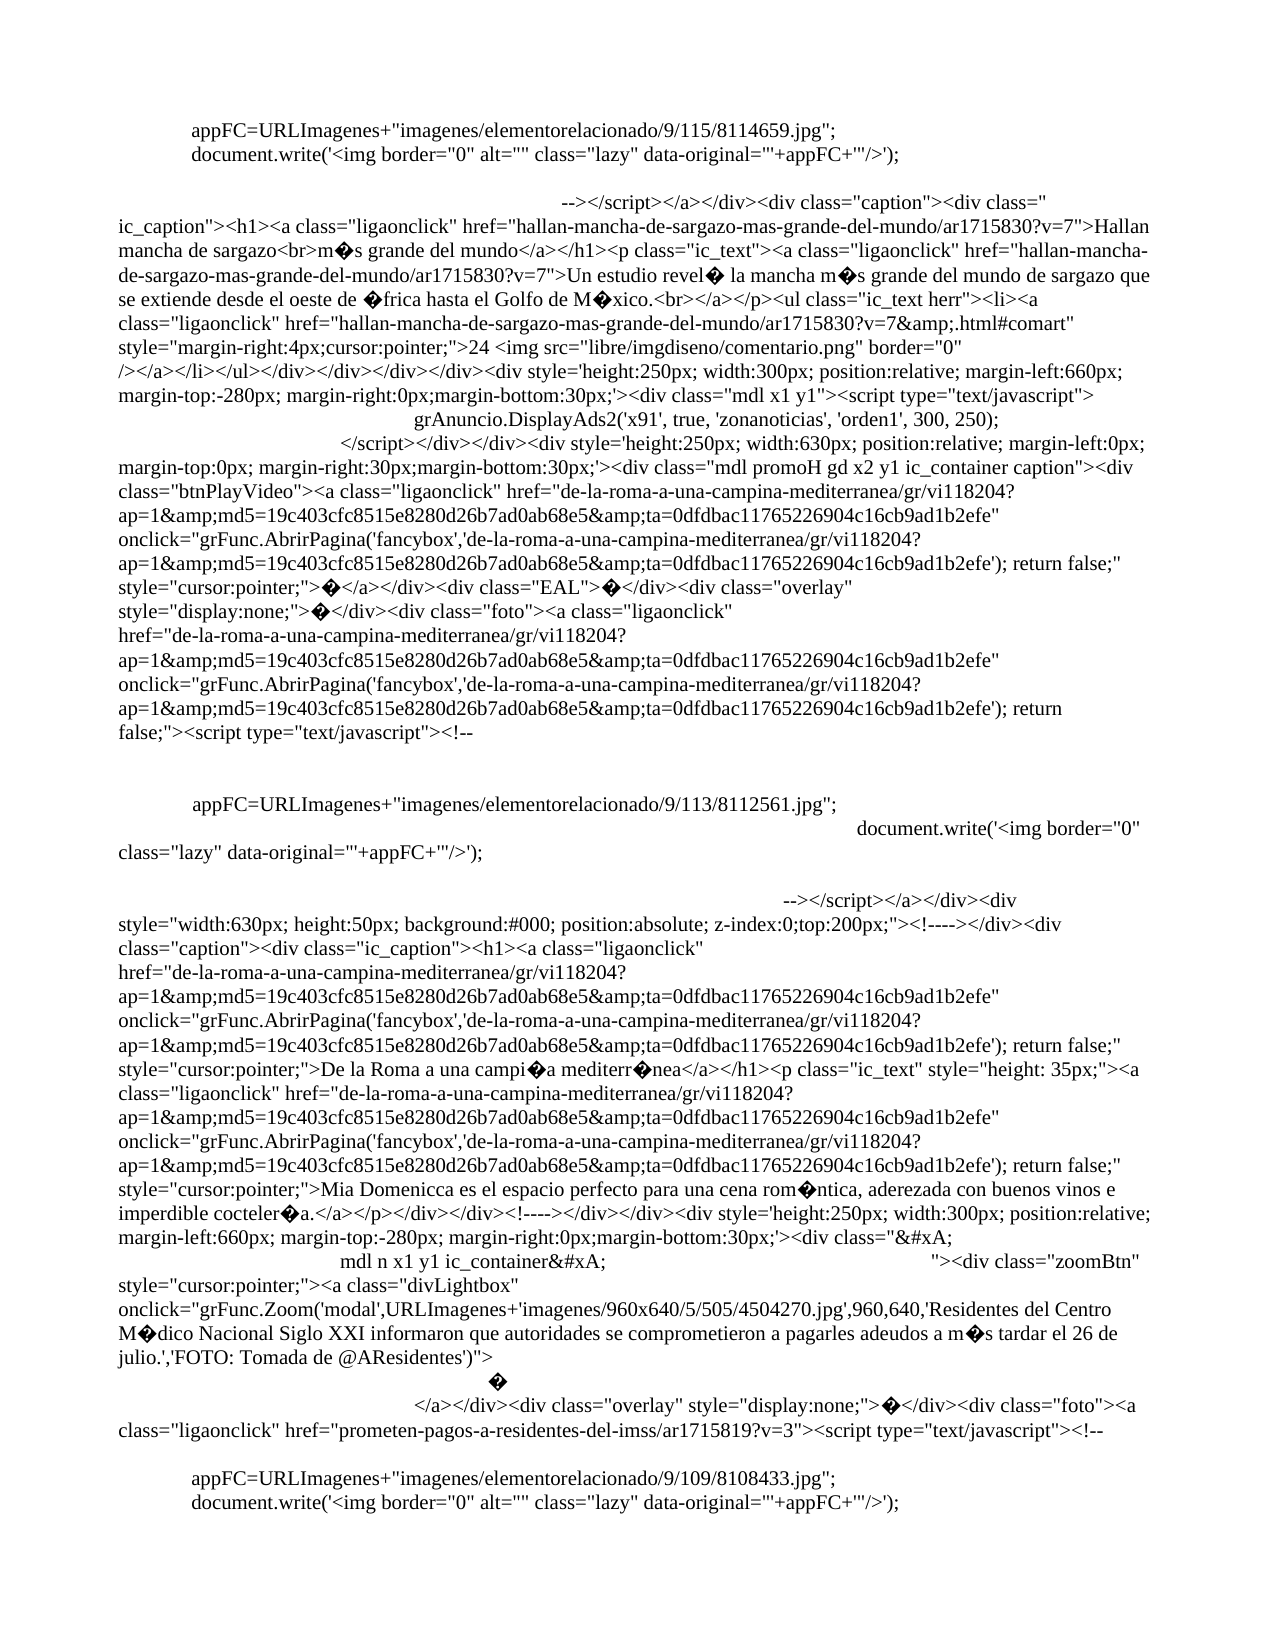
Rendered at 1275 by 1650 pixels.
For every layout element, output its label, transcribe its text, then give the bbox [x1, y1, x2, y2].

text --></script></a></div><div style="width:630px; height:50px; background:#000; position:absolute; z-index:0;top:200px;"><!----></div><div class="caption"><div class="ic_caption"><h1><a class="ligaonclick" href="de-la-roma-a-una-campina-mediterranea/gr/vi118204?ap=1&amp;md5=19c403cfc8515e8280d26b7ad0ab68e5&amp;ta=0dfdbac11765226904c16cb9ad1b2efe" onclick="grFunc.AbrirPagina('fancybox','de-la-roma-a-una-campina-mediterranea/gr/vi118204?ap=1&amp;md5=19c403cfc8515e8280d26b7ad0ab68e5&amp;ta=0dfdbac11765226904c16cb9ad1b2efe'); return false;" style="cursor:pointer;">De la Roma a una campi�a mediterr�nea</a></h1><p class="ic_text" style="height: 35px;"><a class="ligaonclick" href="de-la-roma-a-una-campina-mediterranea/gr/vi118204?ap=1&amp;md5=19c403cfc8515e8280d26b7ad0ab68e5&amp;ta=0dfdbac11765226904c16cb9ad1b2efe" onclick="grFunc.AbrirPagina('fancybox','de-la-roma-a-una-campina-mediterranea/gr/vi118204?ap=1&amp;md5=19c403cfc8515e8280d26b7ad0ab68e5&amp;ta=0dfdbac11765226904c16cb9ad1b2efe'); return false;" style="cursor:pointer;">Mia Domenicca es el espacio perfecto para una cena rom�ntica, aderezada con buenos vinos e imperdible cocteler�a.</a></p></div></div><!----></div></div><div style='height:250px; width:300px; position:relative; margin-left:660px; margin-top:-280px; margin-right:0px;margin-bottom:30px;'><div class="&#xA; mdl n x1 y1 ic_container&#xA; "><div class="zoomBtn" style="cursor:pointer;"><a class="divLightbox" onclick="grFunc.Zoom('modal',URLImagenes+'imagenes/960x640/5/505/4504270.jpg',960,640,'Residentes del Centro M�dico Nacional Siglo XXI informaron que autoridades se comprometieron a pagarles adeudos a m�s tardar el 26 de julio.','FOTO: Tomada de @AResidentes')"> [118, 888, 1157, 1369]
text document.write('<img border="0" alt="" class="lazy" data-original="'+appFC+'"/>'); [118, 1490, 1157, 1514]
text </script></div></div><div style='height:250px; width:630px; position:relative; margin-left:0px; margin-top:0px; margin-right:30px;margin-bottom:30px;'><div class="mdl promoH gd x2 y1 ic_container caption"><div class="btnPlayVideo"><a class="ligaonclick" href="de-la-roma-a-una-campina-mediterranea/gr/vi118204?ap=1&amp;md5=19c403cfc8515e8280d26b7ad0ab68e5&amp;ta=0dfdbac11765226904c16cb9ad1b2efe" onclick="grFunc.AbrirPagina('fancybox','de-la-roma-a-una-campina-mediterranea/gr/vi118204?ap=1&amp;md5=19c403cfc8515e8280d26b7ad0ab68e5&amp;ta=0dfdbac11765226904c16cb9ad1b2efe'); return false;" style="cursor:pointer;">�</a></div><div class="EAL">�</div><div class="overlay" style="display:none;">�</div><div class="foto"><a class="ligaonclick" href="de-la-roma-a-una-campina-mediterranea/gr/vi118204?ap=1&amp;md5=19c403cfc8515e8280d26b7ad0ab68e5&amp;ta=0dfdbac11765226904c16cb9ad1b2efe" onclick="grFunc.AbrirPagina('fancybox','de-la-roma-a-una-campina-mediterranea/gr/vi118204?ap=1&amp;md5=19c403cfc8515e8280d26b7ad0ab68e5&amp;ta=0dfdbac11765226904c16cb9ad1b2efe'); return false;"><script type="text/javascript"><!-- [118, 431, 1157, 744]
text � [118, 1369, 1157, 1393]
text --></script></a></div><div class="caption"><div class=" ic_caption"><h1><a class="ligaonclick" href="hallan-mancha-de-sargazo-mas-grande-del-mundo/ar1715830?v=7">Hallan mancha de sargazo<br>m�s grande del mundo</a></h1><p class="ic_text"><a class="ligaonclick" href="hallan-mancha-de-sargazo-mas-grande-del-mundo/ar1715830?v=7">Un estudio revel� la mancha m�s grande del mundo de sargazo que se extiende desde el oeste de �frica hasta el Golfo de M�xico.<br></a></p><ul class="ic_text herr"><li><a class="ligaonclick" href="hallan-mancha-de-sargazo-mas-grande-del-mundo/ar1715830?v=7&amp;.html#comart" style="margin-right:4px;cursor:pointer;">24 <img src="libre/imgdiseno/comentario.png" border="0" /></a></li></ul></div></div></div></div><div style='height:250px; width:300px; position:relative; margin-left:660px; margin-top:-280px; margin-right:0px;margin-bottom:30px;'><div class="mdl x1 y1"><script type="text/javascript"> [118, 190, 1157, 407]
text appFC=URLImagenes+"imagenes/elementorelacionado/9/109/8108433.jpg"; [118, 1466, 1157, 1490]
text document.write('<img border="0" alt="" class="lazy" data-original="'+appFC+'"/>'); [118, 142, 1157, 166]
text appFC=URLImagenes+"imagenes/elementorelacionado/9/113/8112561.jpg"; [118, 768, 1157, 816]
text </a></div><div class="overlay" style="display:none;">�</div><div class="foto"><a class="ligaonclick" href="prometen-pagos-a-residentes-del-imss/ar1715819?v=3"><script type="text/javascript"><!-- [118, 1393, 1157, 1442]
text appFC=URLImagenes+"imagenes/elementorelacionado/9/115/8114659.jpg"; [118, 118, 1157, 142]
text document.write('<img border="0" class="lazy" data-original="'+appFC+'"/>'); [118, 816, 1157, 864]
text grAnuncio.DisplayAds2('x91', true, 'zonanoticias', 'orden1', 300, 250); [118, 407, 1157, 431]
